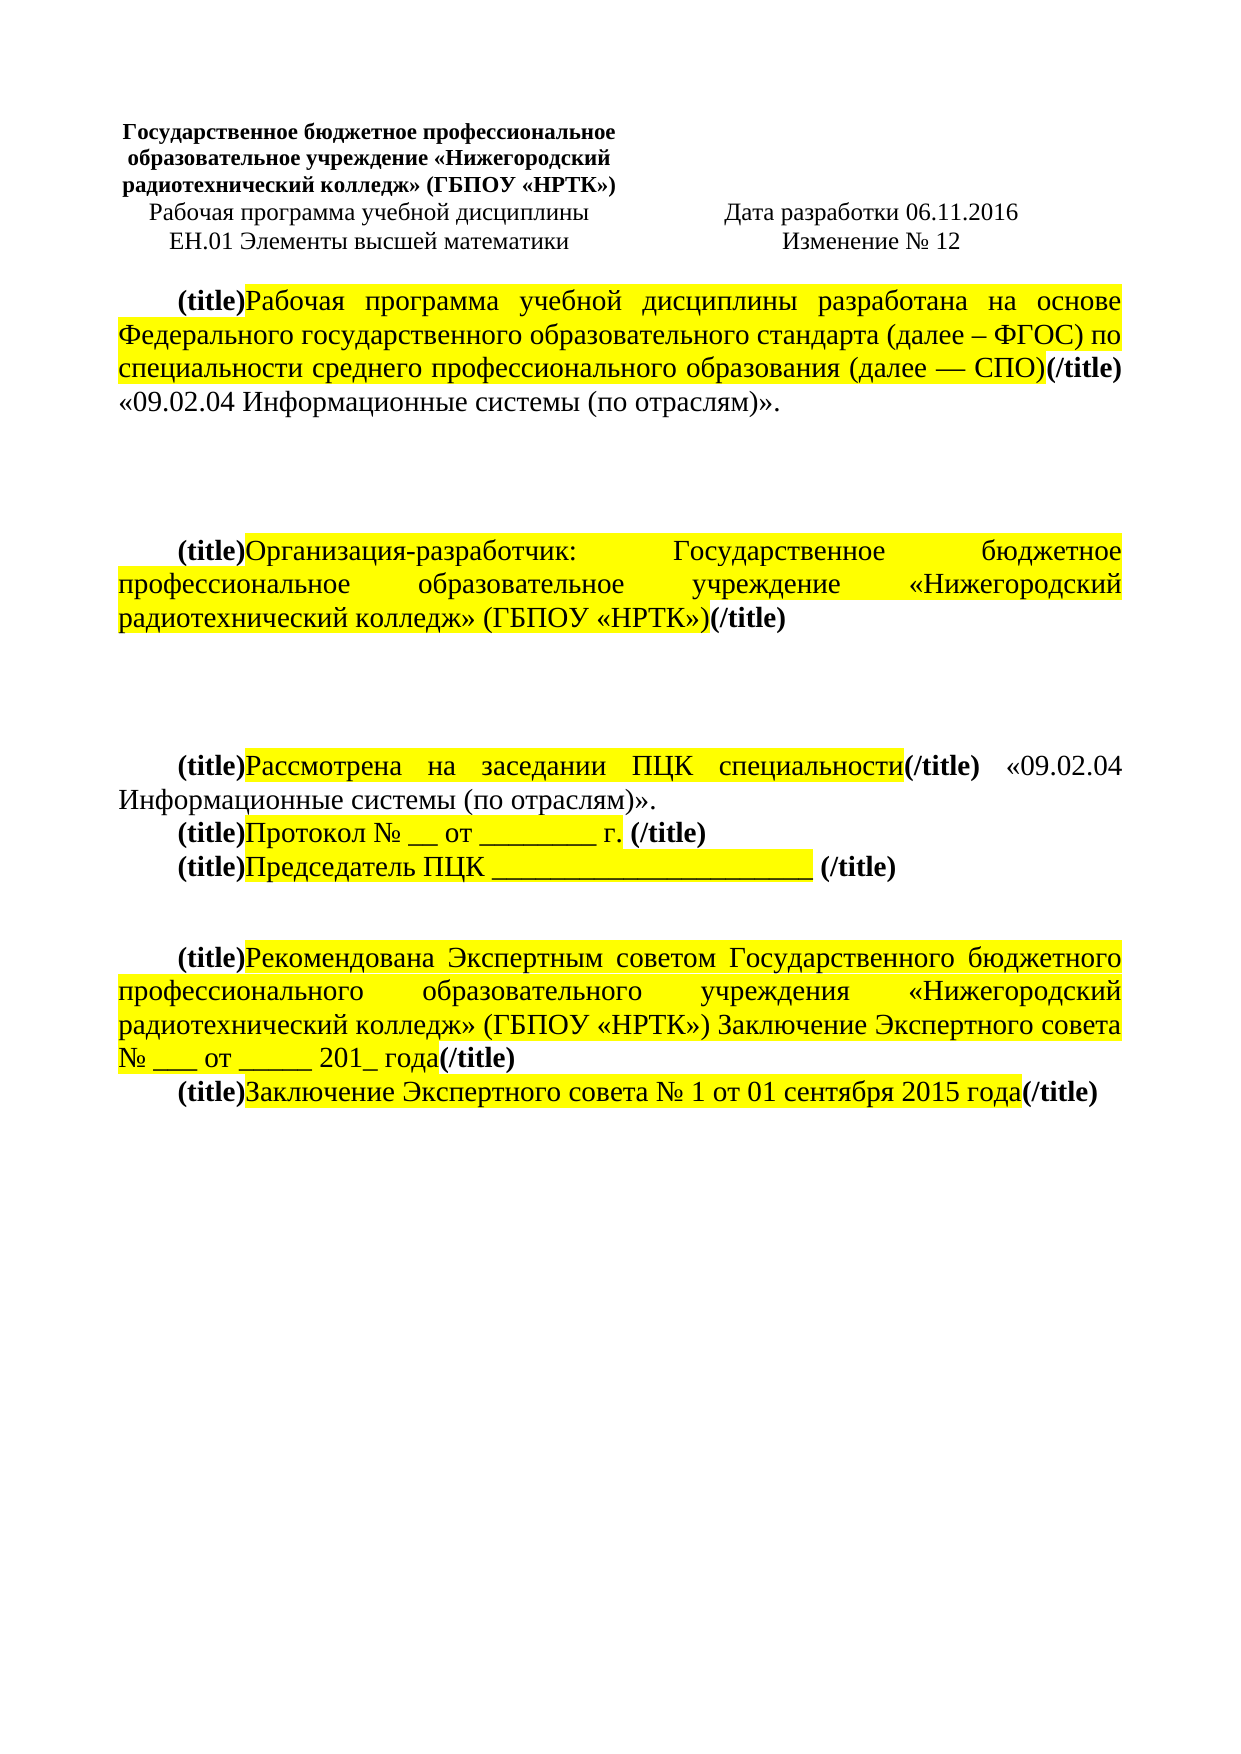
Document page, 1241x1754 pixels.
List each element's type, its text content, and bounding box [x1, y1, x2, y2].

text (title)Заключение Экспертного совета № 1 от 01 сентября 2015 года(/title) [118, 1074, 1122, 1108]
text (title)Протокол № __ от ________ г. (/title) [118, 815, 1122, 849]
text (title)Организация-разработчик: Государственное бюджетное профессиональное образовательное учреждение «Нижегородский радиотехнический колледж» (ГБПОУ «НРТК»)(/title) [118, 533, 1122, 633]
text (title)Рабочая программа учебной дисциплины разработана на основе Федерального государственного образовательного стандарта (далее – ФГОС) по специальности среднего профессионального образования (далее — СПО)(/title) «09.02.04 Информационные системы (по отраслям)». [118, 283, 1122, 418]
text (title)Председатель ПЦК ______________________ (/title) [118, 849, 1122, 882]
text (title)Рекомендована Экспертным советом Государственного бюджетного профессионального образовательного учреждения «Нижегородский радиотехнический колледж» (ГБПОУ «НРТК») Заключение Экспертного совета № ___ от _____ 201_ года(/title) [118, 940, 1122, 1074]
text (title)Рассмотрена на заседании ПЦК специальности(/title) «09.02.04 Информационные системы (по отраслям)». [118, 748, 1122, 815]
